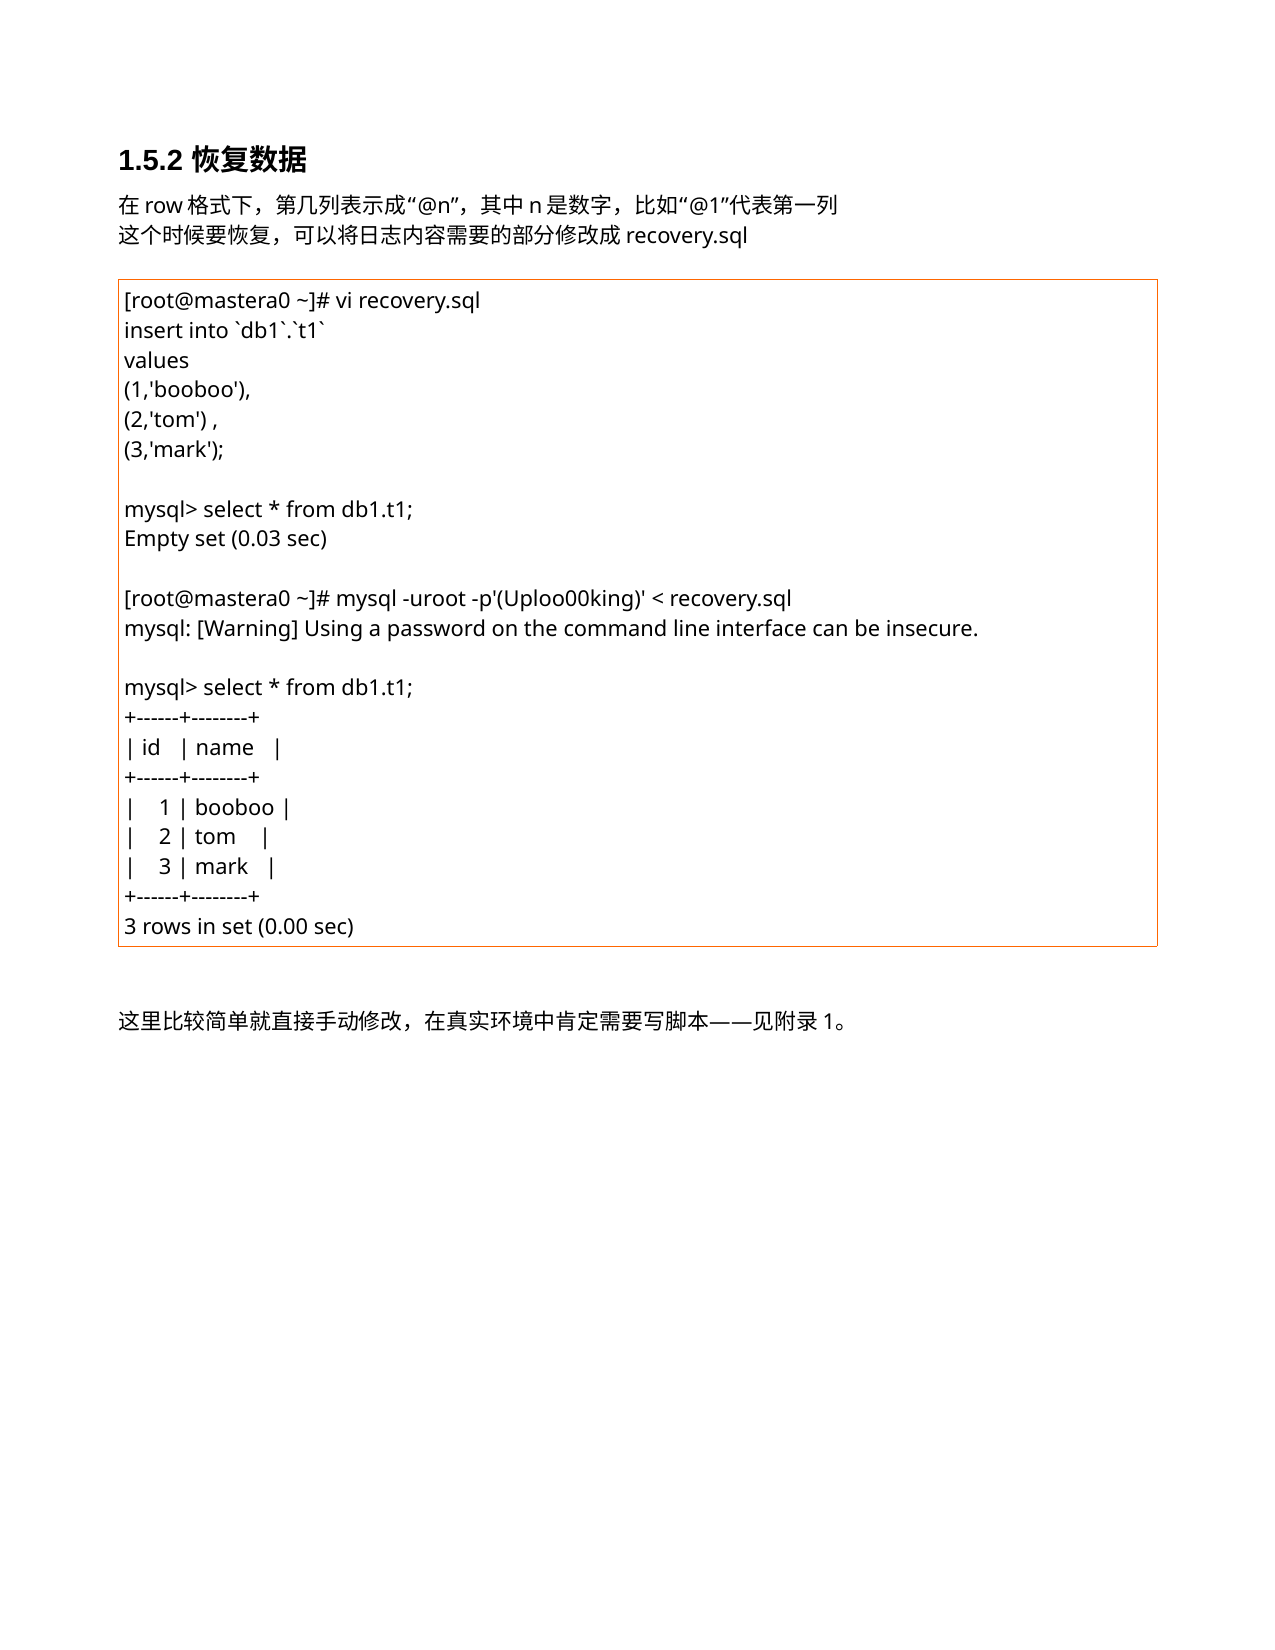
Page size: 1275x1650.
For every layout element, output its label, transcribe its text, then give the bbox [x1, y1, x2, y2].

text 这里比较简单就直接手动修改，在真实环境中肯定需要写脚本——见附录1。 [118, 1006, 1157, 1036]
text 这个时候要恢复，可以将日志内容需要的部分修改成recovery.sql [118, 220, 1157, 249]
text 在row格式下，第几列表示成“@n”，其中n是数字，比如“@1”代表第一列 [118, 190, 1157, 220]
table_header [root@mastera0 ~]# vi recovery.sql insert into `db1`.`t1` values (1,'booboo'), (2,'tom') , (3,'mark'); mysql> select * from db1.t1; Empty set (0.03 sec) [root@mastera0 ~]# mysql -uroot -p'(Uploo00king)' < recovery.sql mysql: [Warning] Using a password on the command line interface can be insecure. mysql> select * from db1.t1; +------+--------+ | id | name | +------+--------+ | 1 | booboo | | 2 | tom | | 3 | mark | +------+--------+ 3 rows in set (0.00 sec) [119, 280, 1157, 946]
subtitle 1.5.2 恢复数据 [118, 143, 1157, 177]
